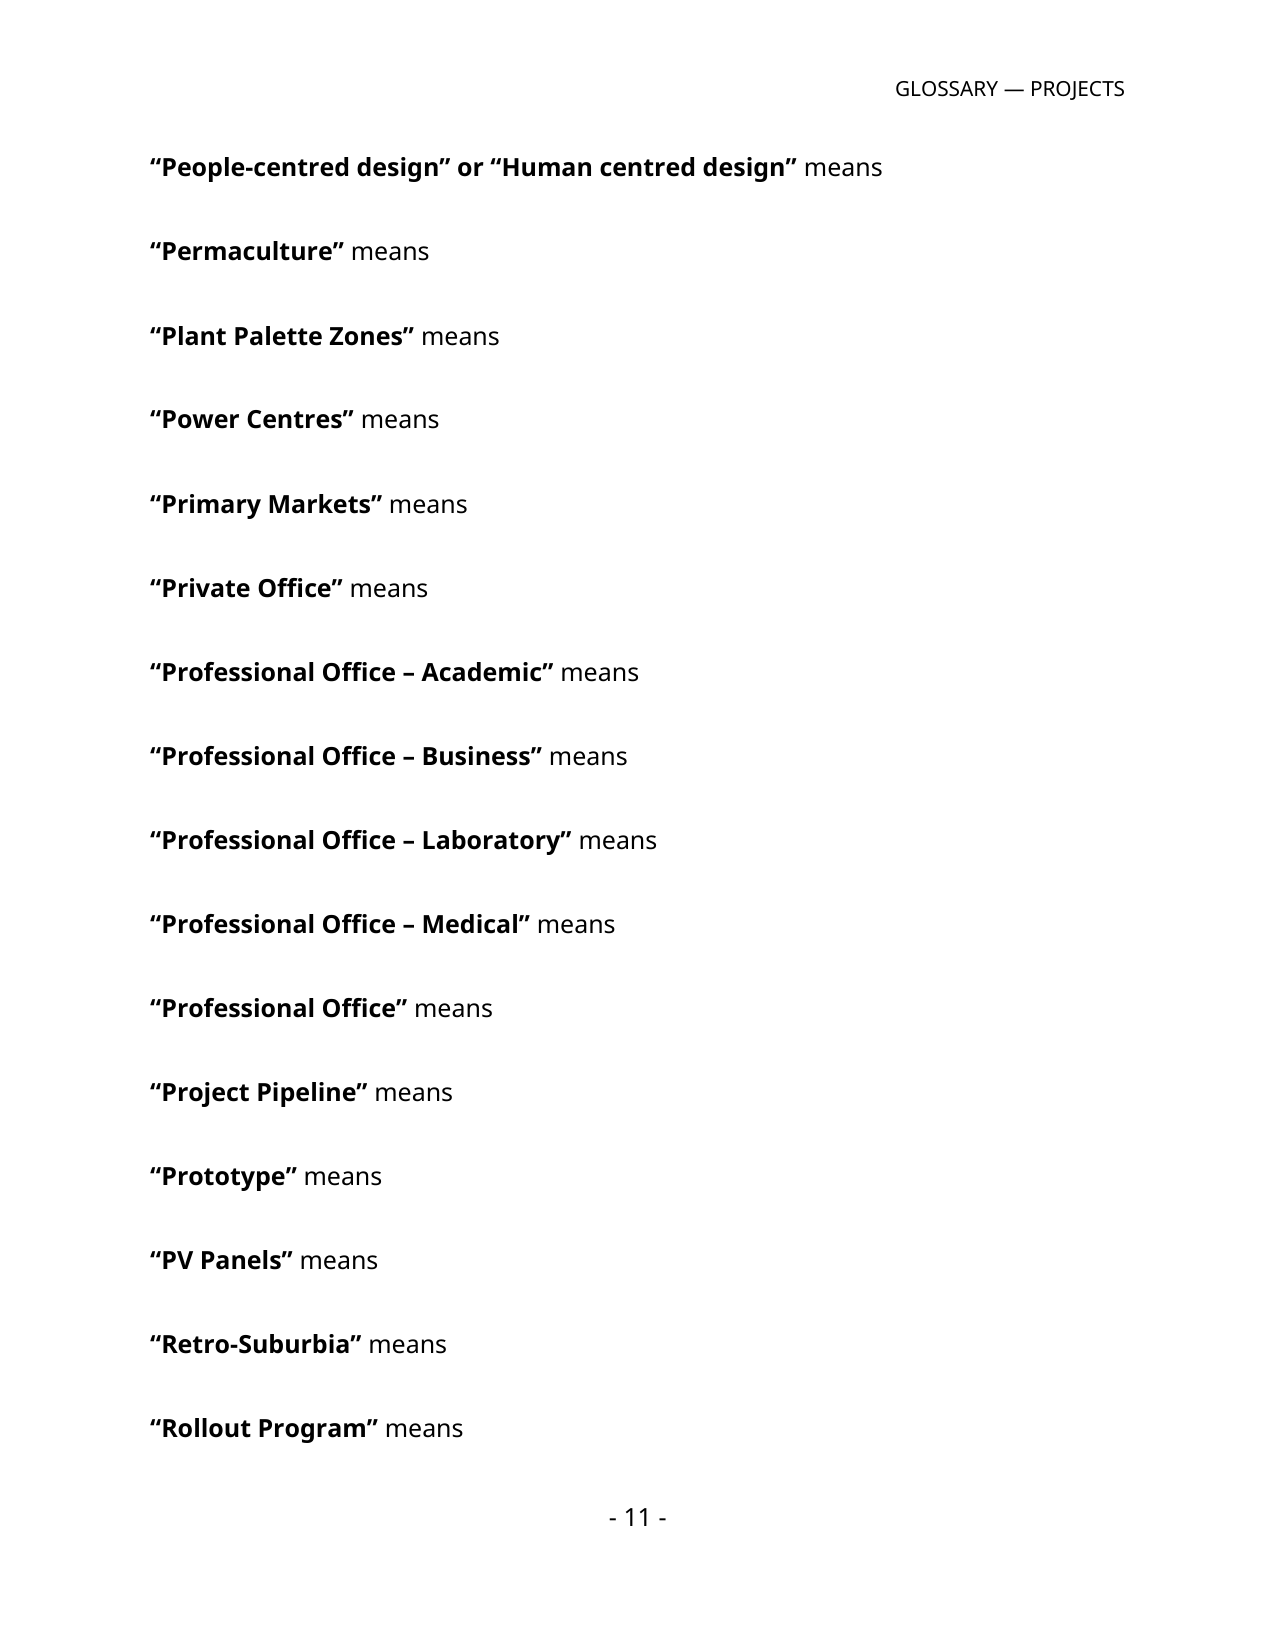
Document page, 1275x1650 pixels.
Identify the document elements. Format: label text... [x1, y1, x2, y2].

text “Professional Office” means [150, 991, 1125, 1025]
text “Plant Palette Zones” means [150, 318, 1125, 352]
text “Professional Office – Academic” means [150, 654, 1125, 688]
text “Rollout Program” means [150, 1411, 1125, 1445]
text “PV Panels” means [150, 1243, 1125, 1277]
text “Power Centres” means [150, 402, 1125, 436]
text “Professional Office – Laboratory” means [150, 822, 1125, 857]
text “Permaculture” means [150, 234, 1125, 268]
text “Private Office” means [150, 570, 1125, 604]
text “Retro-Suburbia” means [150, 1327, 1125, 1361]
text “People-centred design” or “Human centred design” means [150, 150, 1125, 184]
text “Professional Office – Business” means [150, 738, 1125, 772]
text “Professional Office – Medical” means [150, 907, 1125, 941]
text “Prototype” means [150, 1159, 1125, 1193]
text “Project Pipeline” means [150, 1075, 1125, 1109]
text “Primary Markets” means [150, 486, 1125, 520]
